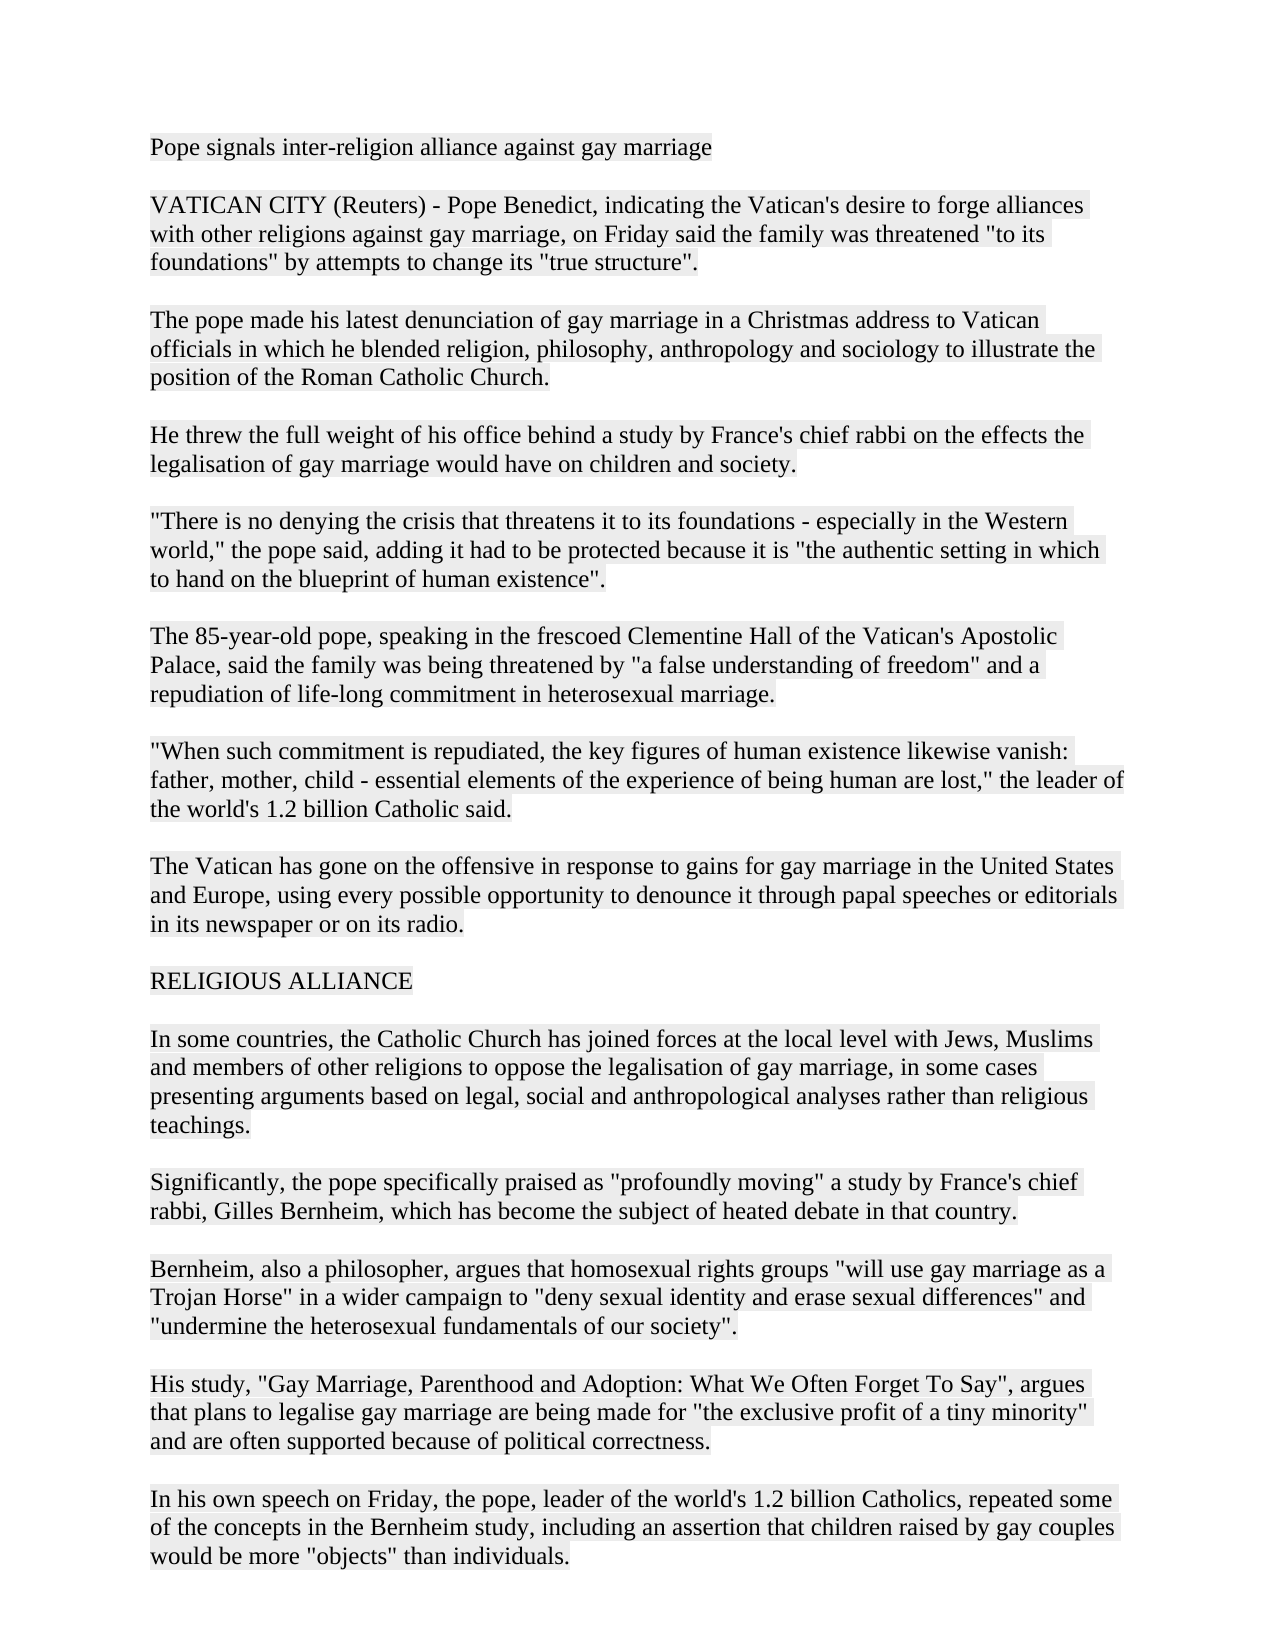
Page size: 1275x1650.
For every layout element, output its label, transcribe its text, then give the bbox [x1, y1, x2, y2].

text Pope signals inter-religion alliance against gay marriage VATICAN CITY (Reuters) - Pope Benedict, indicating the Vatican's desire to forge alliances with other religions against gay marriage, on Friday said the family was threatened "to its foundations" by attempts to change its "true structure". The pope made his latest denunciation of gay marriage in a Christmas address to Vatican officials in which he blended religion, philosophy, anthropology and sociology to illustrate the position of the Roman Catholic Church. He threw the full weight of his office behind a study by France's chief rabbi on the effects the legalisation of gay marriage would have on children and society. "There is no denying the crisis that threatens it to its foundations - especially in the Western world," the pope said, adding it had to be protected because it is "the authentic setting in which to hand on the blueprint of human existence". The 85-year-old pope, speaking in the frescoed Clementine Hall of the Vatican's Apostolic Palace, said the family was being threatened by "a false understanding of freedom" and a repudiation of life-long commitment in heterosexual marriage. "When such commitment is repudiated, the key figures of human existence likewise vanish: father, mother, child - essential elements of the experience of being human are lost," the leader of the world's 1.2 billion Catholic said. The Vatican has gone on the offensive in response to gains for gay marriage in the United States and Europe, using every possible opportunity to denounce it through papal speeches or editorials in its newspaper or on its radio. RELIGIOUS ALLIANCE In some countries, the Catholic Church has joined forces at the local level with Jews, Muslims and members of other religions to oppose the legalisation of gay marriage, in some cases presenting arguments based on legal, social and anthropological analyses rather than religious teachings. Significantly, the pope specifically praised as "profoundly moving" a study by France's chief rabbi, Gilles Bernheim, which has become the subject of heated debate in that country. Bernheim, also a philosopher, argues that homosexual rights groups "will use gay marriage as a Trojan Horse" in a wider campaign to "deny sexual identity and erase sexual differences" and "undermine the heterosexual fundamentals of our society". His study, "Gay Marriage, Parenthood and Adoption: What We Often Forget To Say", argues that plans to legalise gay marriage are being made for "the exclusive profit of a tiny minority" and are often supported because of political correctness. In his own speech on Friday, the pope, leader of the world's 1.2 billion Catholics, repeated some of the concepts in the Bernheim study, including an assertion that children raised by gay couples would be more "objects" than individuals. [150, 75, 1125, 1570]
